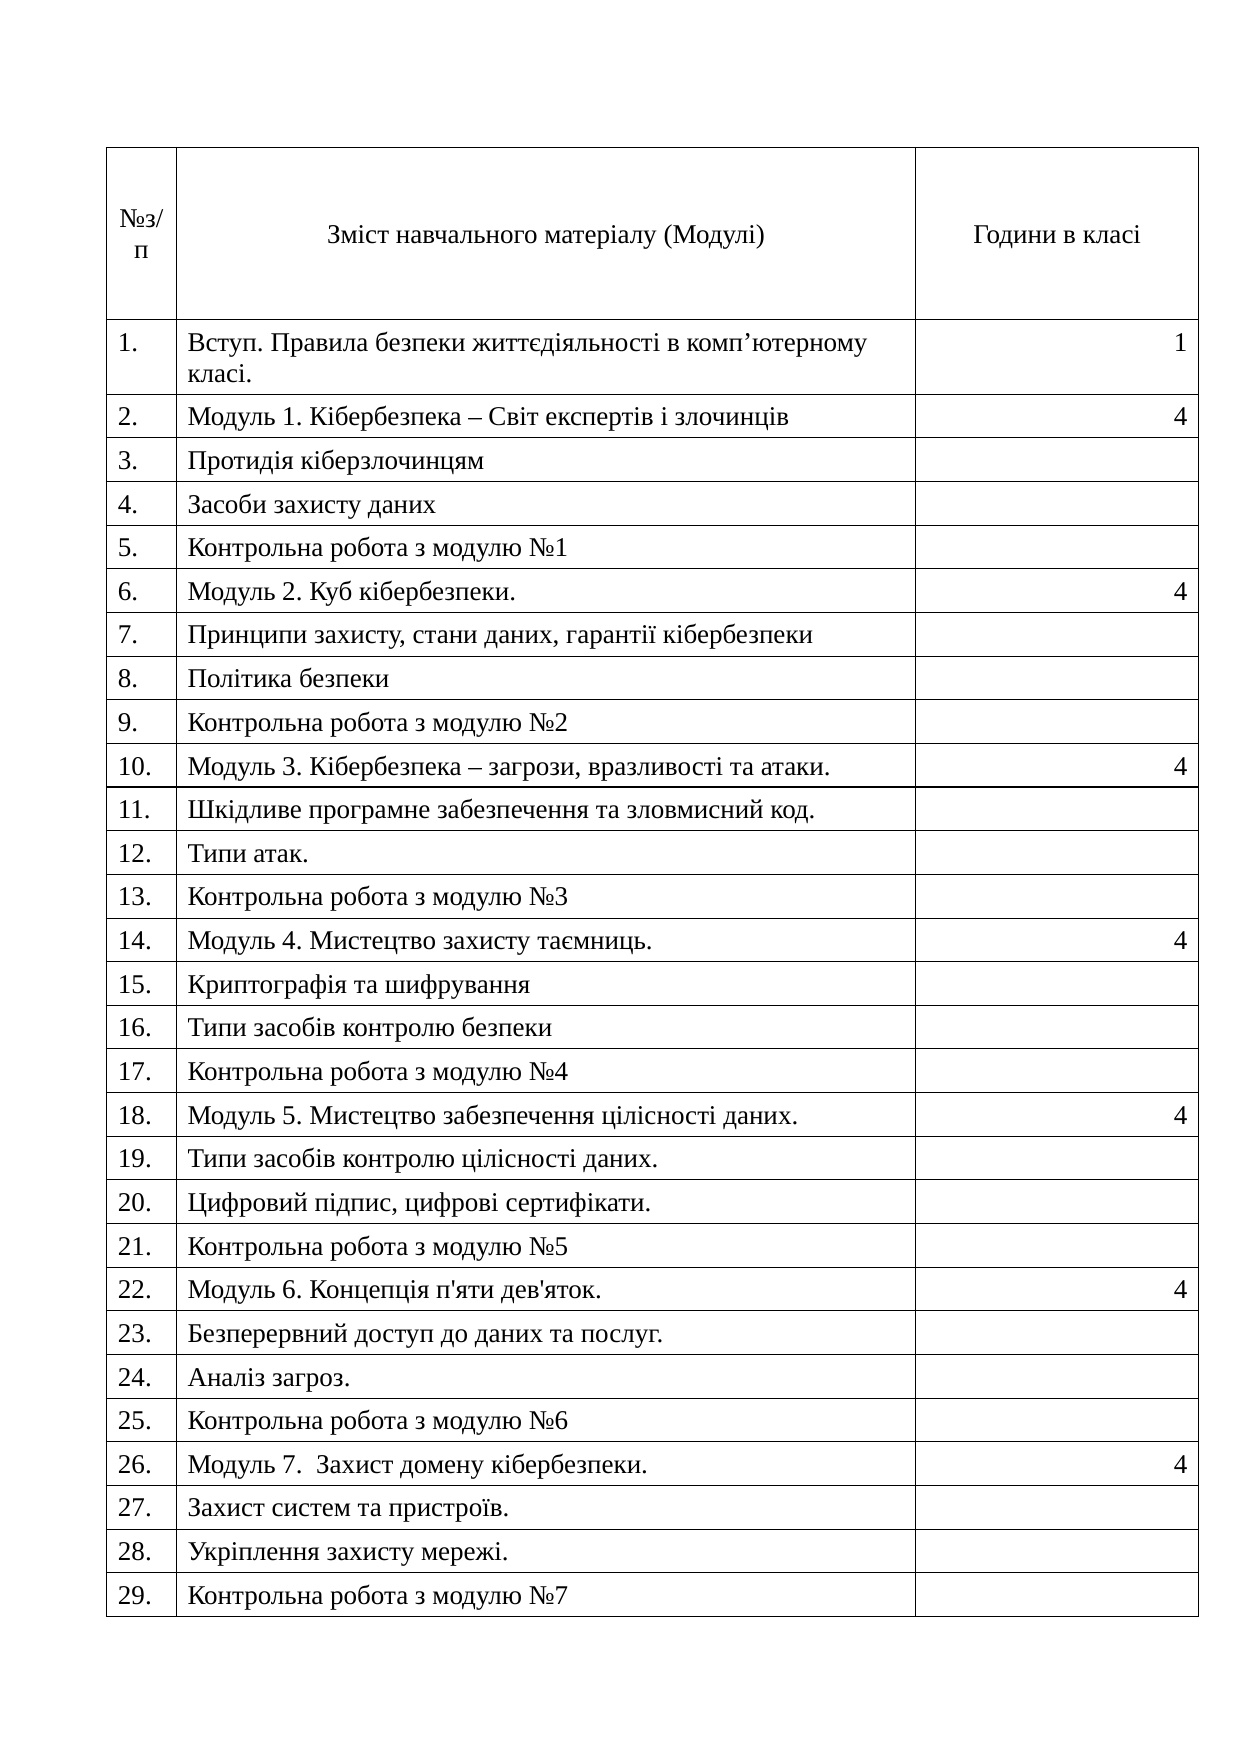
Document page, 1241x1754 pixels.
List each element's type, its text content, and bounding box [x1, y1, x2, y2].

table_cell [107, 1180, 176, 1223]
table_cell [107, 1224, 176, 1267]
table_cell Контрольна робота з модулю №7 [177, 1573, 915, 1616]
table_cell Протидія кіберзлочинцям [177, 438, 915, 481]
table_cell [107, 1442, 176, 1485]
table_header №з/п [107, 148, 176, 319]
table_cell [916, 482, 1198, 524]
table_cell [107, 1355, 176, 1397]
table_cell Захист систем та пристроїв. [177, 1486, 915, 1528]
table_cell [916, 1399, 1198, 1441]
table_cell [107, 1268, 176, 1310]
table_cell [107, 526, 176, 568]
table_cell [107, 788, 176, 830]
table_cell Укріплення захисту мережі. [177, 1530, 915, 1572]
table_cell 4 [916, 569, 1198, 612]
table_cell [107, 320, 176, 394]
table_cell [107, 919, 176, 961]
table_cell Модуль 2. Куб кібербезпеки. [177, 569, 915, 612]
table_cell [107, 395, 176, 437]
table_cell [107, 613, 176, 656]
table_cell 4 [916, 395, 1198, 437]
table_cell [916, 788, 1198, 830]
table_cell Контрольна робота з модулю №1 [177, 526, 915, 568]
table_cell Криптографія та шифрування [177, 962, 915, 1005]
table_cell Вступ. Правила безпеки життєдіяльності в комп’ютерному класі. [177, 320, 915, 394]
table_cell Аналіз загроз. [177, 1355, 915, 1397]
table_cell Безперервний доступ до даних та послуг. [177, 1311, 915, 1354]
table_cell 4 [916, 1442, 1198, 1485]
table_cell [107, 744, 176, 786]
table_cell [916, 962, 1198, 1005]
table_cell [107, 1049, 176, 1092]
table_cell Контрольна робота з модулю №4 [177, 1049, 915, 1092]
table_cell [916, 1311, 1198, 1354]
table_cell 4 [916, 1093, 1198, 1136]
table_cell [107, 1530, 176, 1572]
table_cell Шкідливе програмне забезпечення та зловмисний код. [177, 788, 915, 830]
table_cell Типи засобів контролю безпеки [177, 1006, 915, 1048]
table_cell Контрольна робота з модулю №5 [177, 1224, 915, 1267]
table_cell Типи атак. [177, 831, 915, 874]
table_cell Модуль 5. Мистецтво забезпечення цілісності даних. [177, 1093, 915, 1136]
table_cell Модуль 3. Кібербезпека – загрози, вразливості та атаки. [177, 744, 915, 786]
table_cell [916, 1006, 1198, 1048]
table_cell [107, 1137, 176, 1179]
table_cell [916, 613, 1198, 656]
table_cell 4 [916, 1268, 1198, 1310]
table_cell [107, 1006, 176, 1048]
table_cell 1 [916, 320, 1198, 394]
table_cell [107, 569, 176, 612]
table_cell [916, 438, 1198, 481]
table_cell [107, 1573, 176, 1616]
table_cell [916, 1180, 1198, 1223]
table_cell [916, 1486, 1198, 1528]
table_cell [916, 526, 1198, 568]
table_cell [916, 1137, 1198, 1179]
table_cell 4 [916, 919, 1198, 961]
table_cell [107, 438, 176, 481]
table_cell 4 [916, 744, 1198, 786]
table_cell Модуль 1. Кібербезпека – Світ експертів і злочинців [177, 395, 915, 437]
table_cell [107, 1093, 176, 1136]
table_cell Контрольна робота з модулю №3 [177, 875, 915, 917]
table_cell [107, 482, 176, 524]
table_cell [916, 1530, 1198, 1572]
table_cell [916, 1224, 1198, 1267]
table_cell Модуль 6. Концепція п'яти дев'яток. [177, 1268, 915, 1310]
table_cell [916, 1355, 1198, 1397]
table_cell Модуль 4. Мистецтво захисту таємниць. [177, 919, 915, 961]
table_cell Модуль 7. Захист домену кібербезпеки. [177, 1442, 915, 1485]
table_cell [107, 657, 176, 699]
table_cell Цифровий підпис, цифрові сертифікати. [177, 1180, 915, 1223]
table_cell [916, 875, 1198, 917]
table_cell [107, 875, 176, 917]
table_cell [916, 1573, 1198, 1616]
table_cell [107, 962, 176, 1005]
table_cell Контрольна робота з модулю №6 [177, 1399, 915, 1441]
table_header Зміст навчального матеріалу (Модулі) [177, 148, 915, 319]
table_cell [107, 1399, 176, 1441]
table_cell Політика безпеки [177, 657, 915, 699]
table_cell [107, 1486, 176, 1528]
table_header Години в класі [916, 148, 1198, 319]
table_cell Типи засобів контролю цілісності даних. [177, 1137, 915, 1179]
table_cell [107, 700, 176, 743]
table_cell Принципи захисту, стани даних, гарантії кібербезпеки [177, 613, 915, 656]
table_cell [916, 700, 1198, 743]
table_cell Засоби захисту даних [177, 482, 915, 524]
table_cell [107, 831, 176, 874]
table_cell [107, 1311, 176, 1354]
table_cell Контрольна робота з модулю №2 [177, 700, 915, 743]
table_cell [916, 1049, 1198, 1092]
table_cell [916, 831, 1198, 874]
table_cell [916, 657, 1198, 699]
